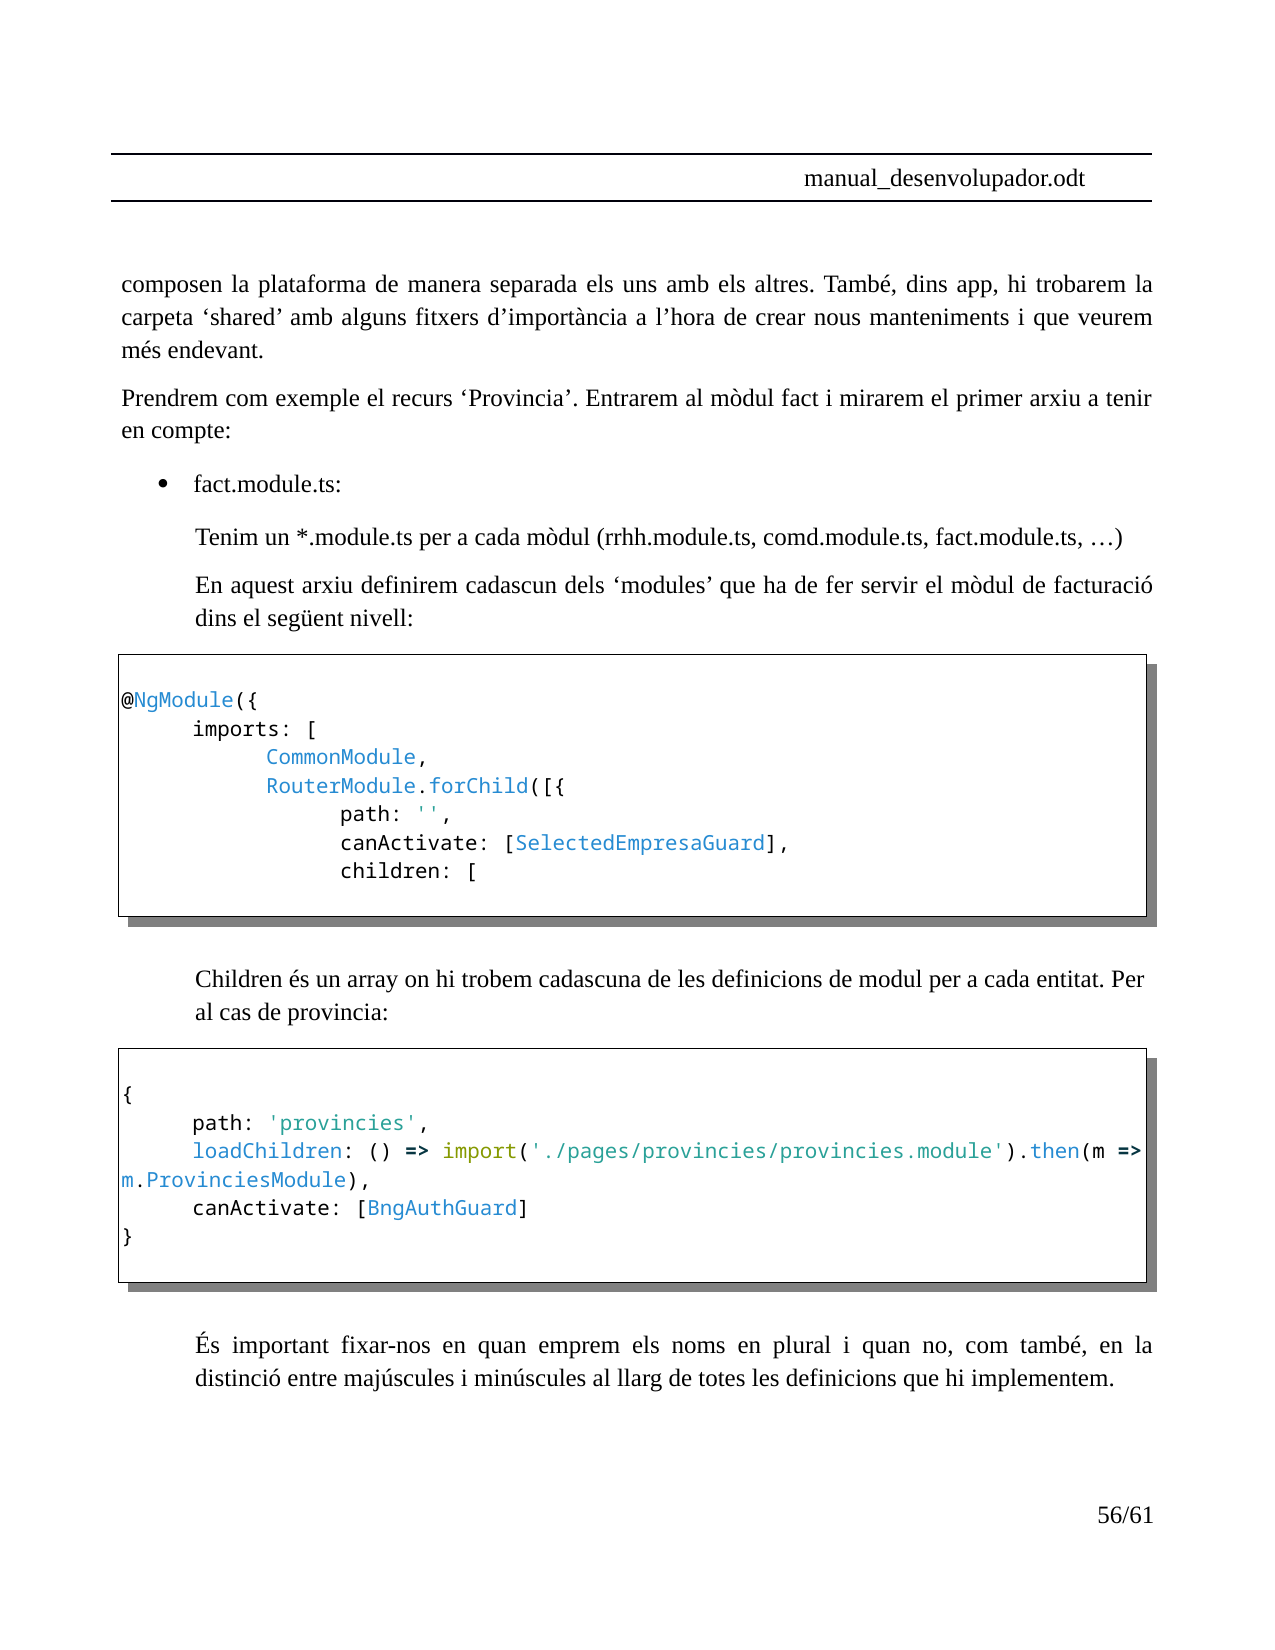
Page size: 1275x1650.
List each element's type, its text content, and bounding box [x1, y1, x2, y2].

text composen la plataforma de manera separada els uns amb els altres. També, dins app, hi trobarem la carpeta ‘shared’ amb alguns fitxers d’importància a l’hora de crear nous manteniments i que veurem més endevant. [118, 266, 1157, 364]
list fact.module.ts: [156, 466, 1157, 501]
text Prendrem com exemple el recurs ‘Provincia’. Entrarem al mòdul fact i mirarem el primer arxiu a tenir en compte: [118, 380, 1157, 447]
text canActivate: [BngAuthGuard] [119, 1190, 1146, 1219]
text En aquest arxiu definirem cadascun dels ‘modules’ que ha de fer servir el mòdul de facturació dins el següent nivell: [192, 567, 1157, 635]
text loadChildren: () => import('./pages/provincies/provincies.module').then(m => m.ProvinciesModule), [119, 1133, 1146, 1190]
text És important fixar-nos en quan emprem els noms en plural i quan no, com també, en la distinció entre majúscules i minúscules al llarg de totes les definicions que hi implementem. [192, 1327, 1157, 1394]
text Tenim un *.module.ts per a cada mòdul (rrhh.module.ts, comd.module.ts, fact.module.ts, …) [192, 519, 1157, 551]
text RouterModule.forChild([{ [119, 768, 1146, 796]
text path: 'provincies', [119, 1105, 1146, 1133]
text Children és un array on hi trobem cadascuna de les definicions de modul per a cada entitat. Per al cas de provincia: [192, 961, 1157, 1029]
text canActivate: [SelectedEmpresaGuard], [119, 824, 1146, 853]
text children: [ [119, 853, 1146, 884]
text imports: [ [119, 711, 1146, 739]
text { [119, 1076, 1146, 1105]
text @NgModule({ [119, 682, 1146, 711]
text CommonModule, [119, 739, 1146, 768]
list } [119, 1219, 1146, 1250]
text path: '', [119, 796, 1146, 824]
